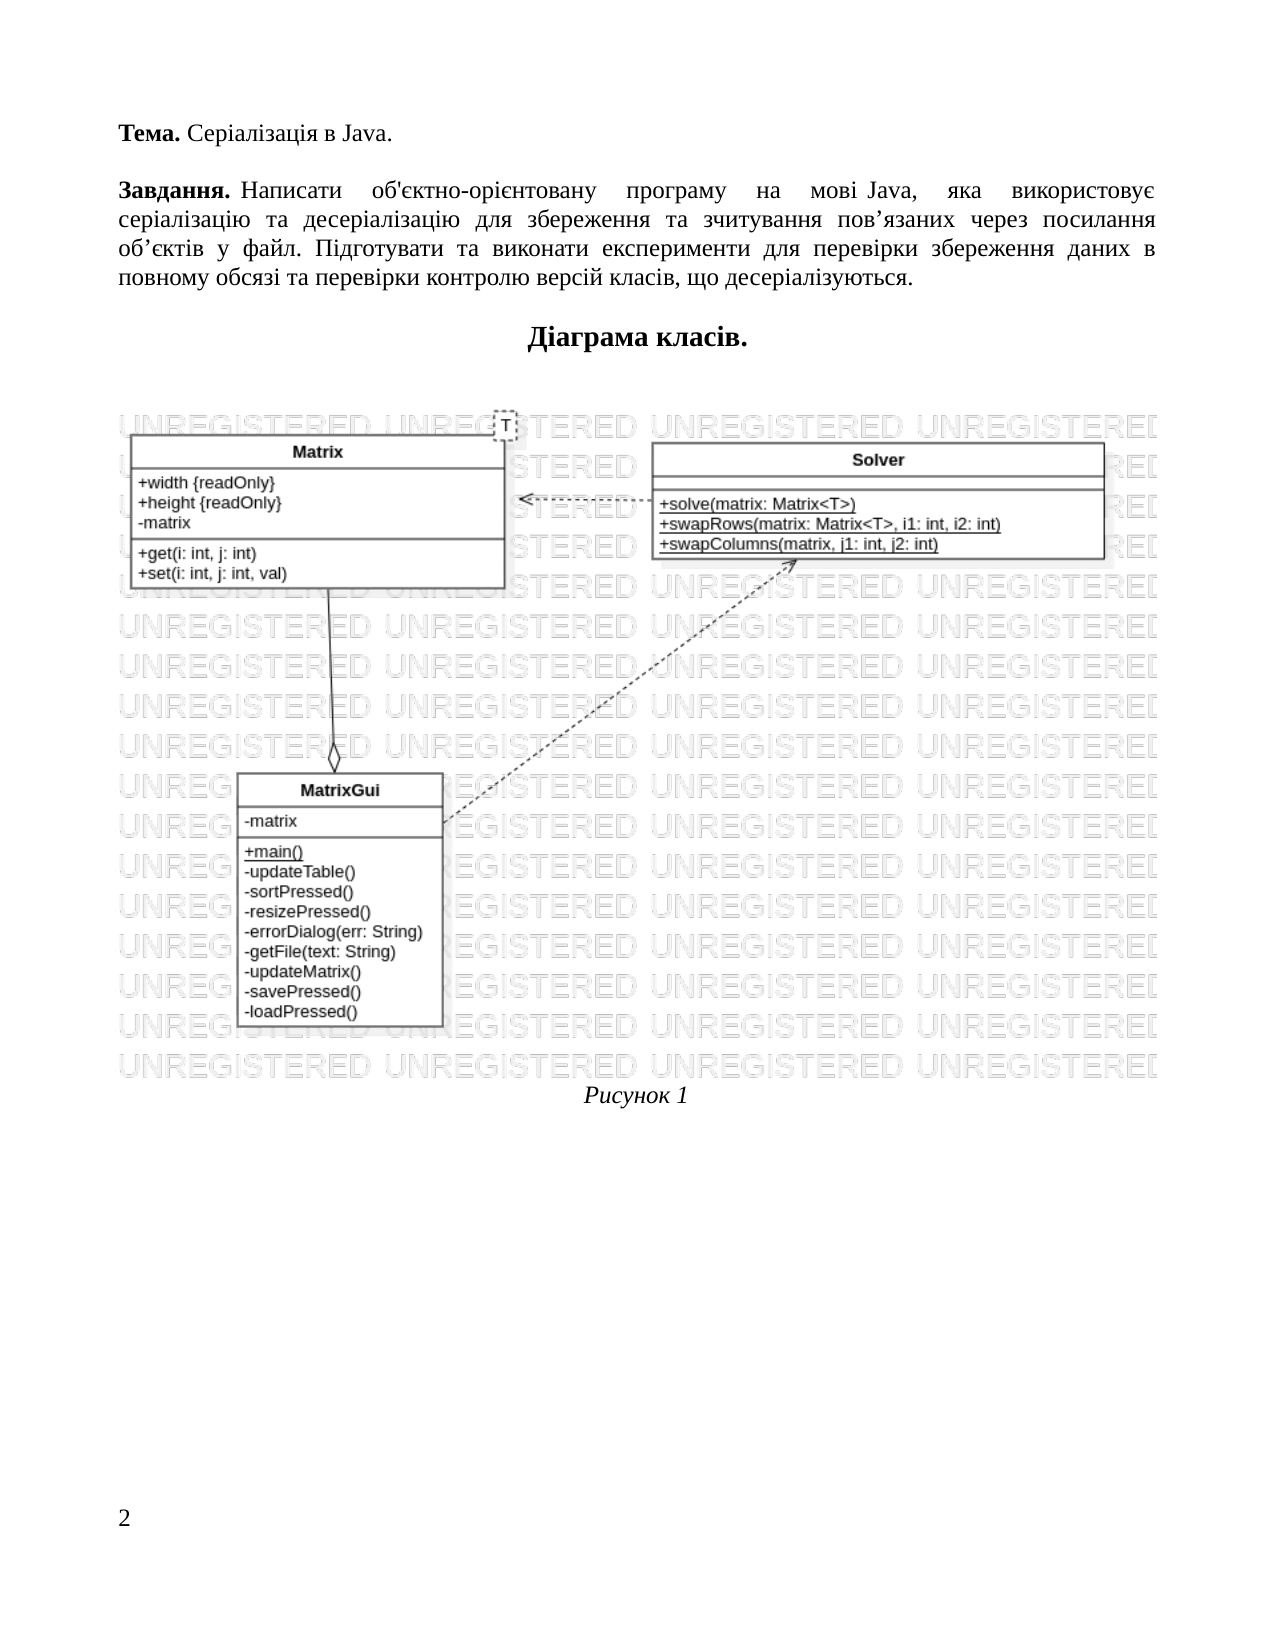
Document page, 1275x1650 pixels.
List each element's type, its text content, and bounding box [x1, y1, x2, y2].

text Тема. Серіалізація в Java. [118, 118, 1157, 147]
text Рисунок 1 [118, 1080, 1157, 1109]
text Завдання. Написати об'єктно-орієнтовану програму на мові Java, яка використовує серіалізацію та десеріалізацію для збереження та зчитування пов’язаних через посилання об’єктів у файл. Підготувати та виконати експерименти для перевірки збереження даних в повному обсязі та перевірки контролю версій класів, що десеріалізуються. [118, 176, 1157, 291]
text Діаграма класів. [118, 319, 1157, 353]
picture [118, 398, 1157, 1080]
